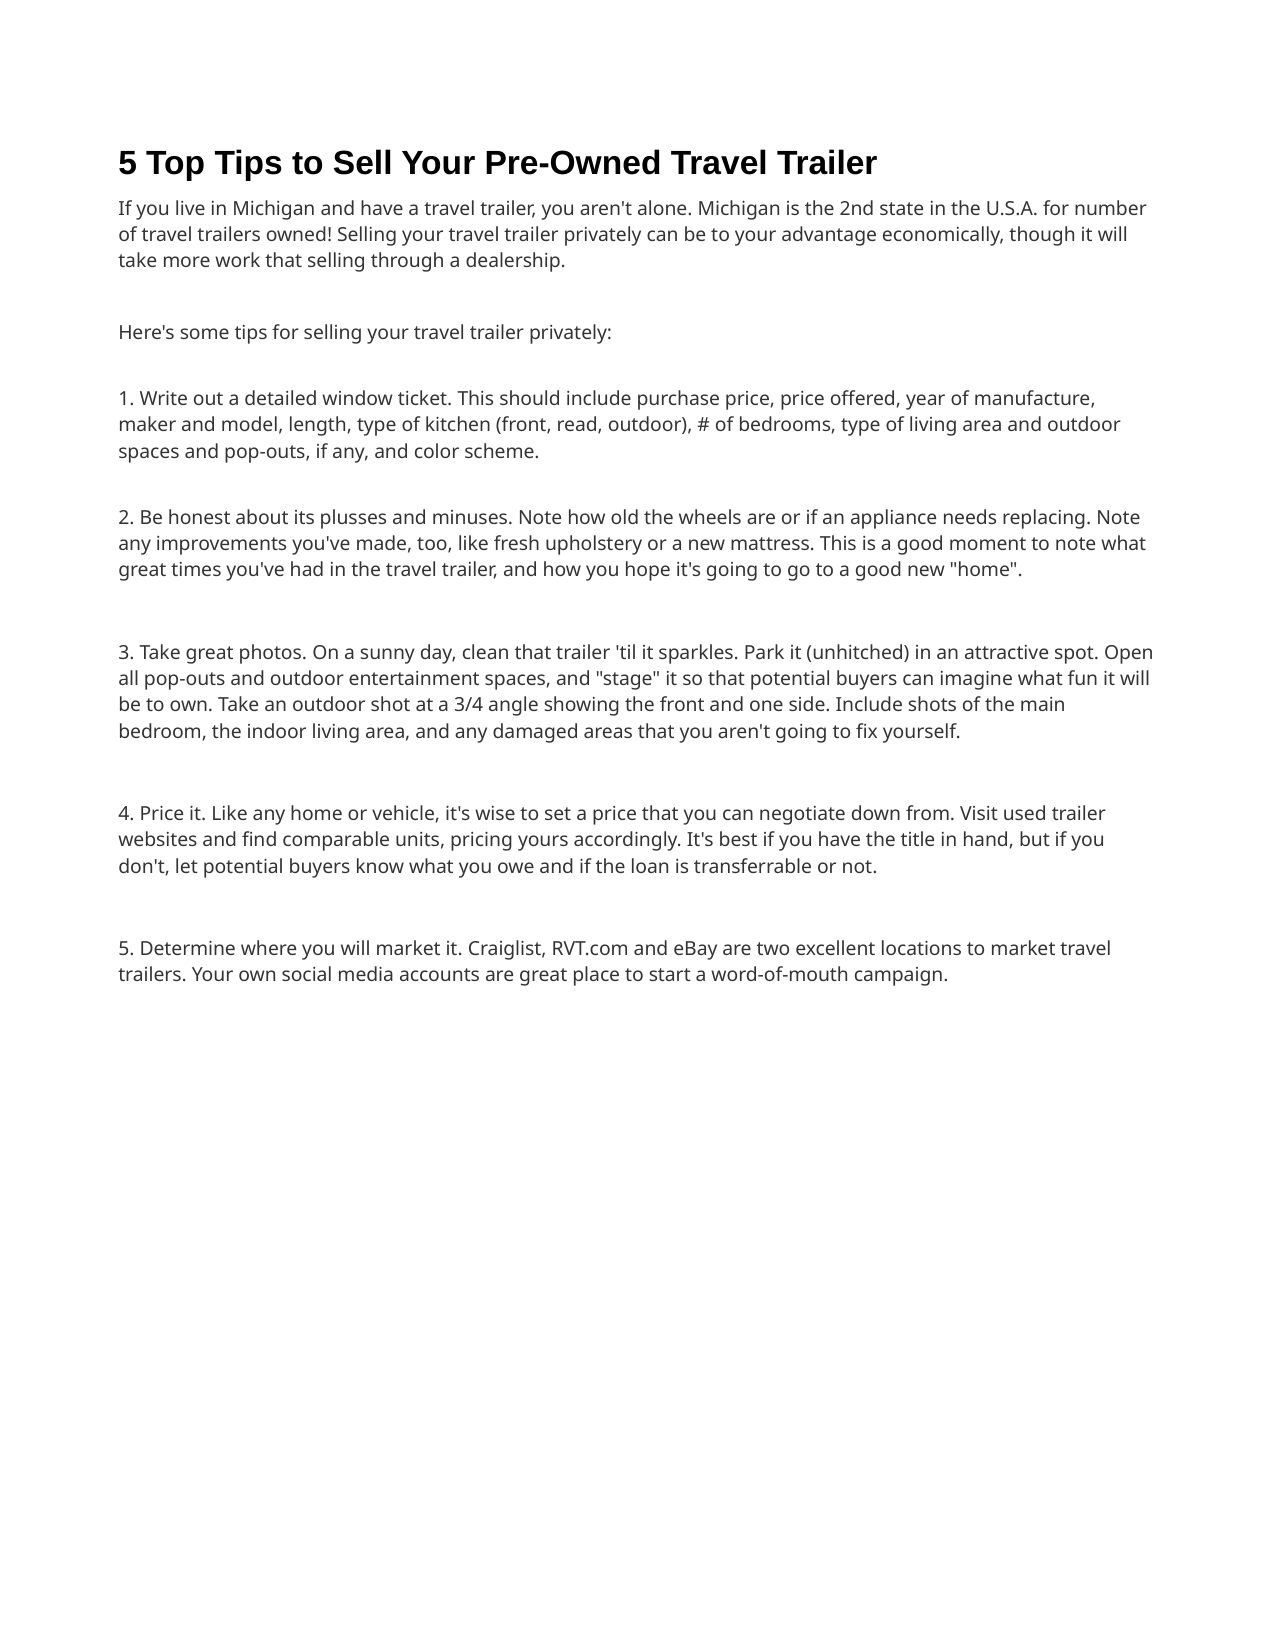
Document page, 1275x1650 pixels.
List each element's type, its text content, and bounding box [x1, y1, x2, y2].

text If you live in Michigan and have a travel trailer, you aren't alone. Michigan is the 2nd state in the U.S.A. for number of travel trailers owned! Selling your travel trailer privately can be to your advantage economically, though it will take more work that selling through a dealership. [118, 194, 1157, 273]
text 1. Write out a detailed window ticket. This should include purchase price, price offered, year of manufacture, maker and model, length, type of kitchen (front, read, outdoor), # of bedrooms, type of living area and outdoor spaces and pop-outs, if any, and color scheme. [118, 359, 1157, 464]
subtitle 5 Top Tips to Sell Your Pre-Owned Travel Trailer [118, 143, 1157, 182]
text 3. Take great photos. On a sunny day, clean that trailer 'til it sparkles. Park it (unhitched) in an attractive spot. Open all pop-outs and outdoor entertainment spaces, and "stage" it so that potential buyers can imagine what fun it will be to own. Take an outdoor shot at a 3/4 angle showing the front and one side. Include shots of the main bedroom, the indoor living area, and any damaged areas that you aren't going to fix yourself. [118, 639, 1157, 744]
text 4. Price it. Like any home or vehicle, it's wise to set a price that you can negotiate down from. Visit used trailer websites and find comparable units, pricing yours accordingly. It's best if you have the title in hand, but if you don't, let potential buyers know what you owe and if the loan is transferrable or not. [118, 800, 1157, 879]
text 5. Determine where you will market it. Craiglist, RVT.com and eBay are two excellent locations to market travel trailers. Your own social media accounts are great place to start a word-of-mouth campaign. [118, 935, 1157, 987]
text 2. Be honest about its plusses and minuses. Note how old the wheels are or if an appliance needs replacing. Note any improvements you've made, too, like fresh upholstery or a new mattress. This is a good moment to note what great times you've had in the travel trailer, and how you hope it's going to go to a good new "home". [118, 477, 1157, 582]
text Here's some tips for selling your travel trailer privately: [118, 292, 1157, 345]
